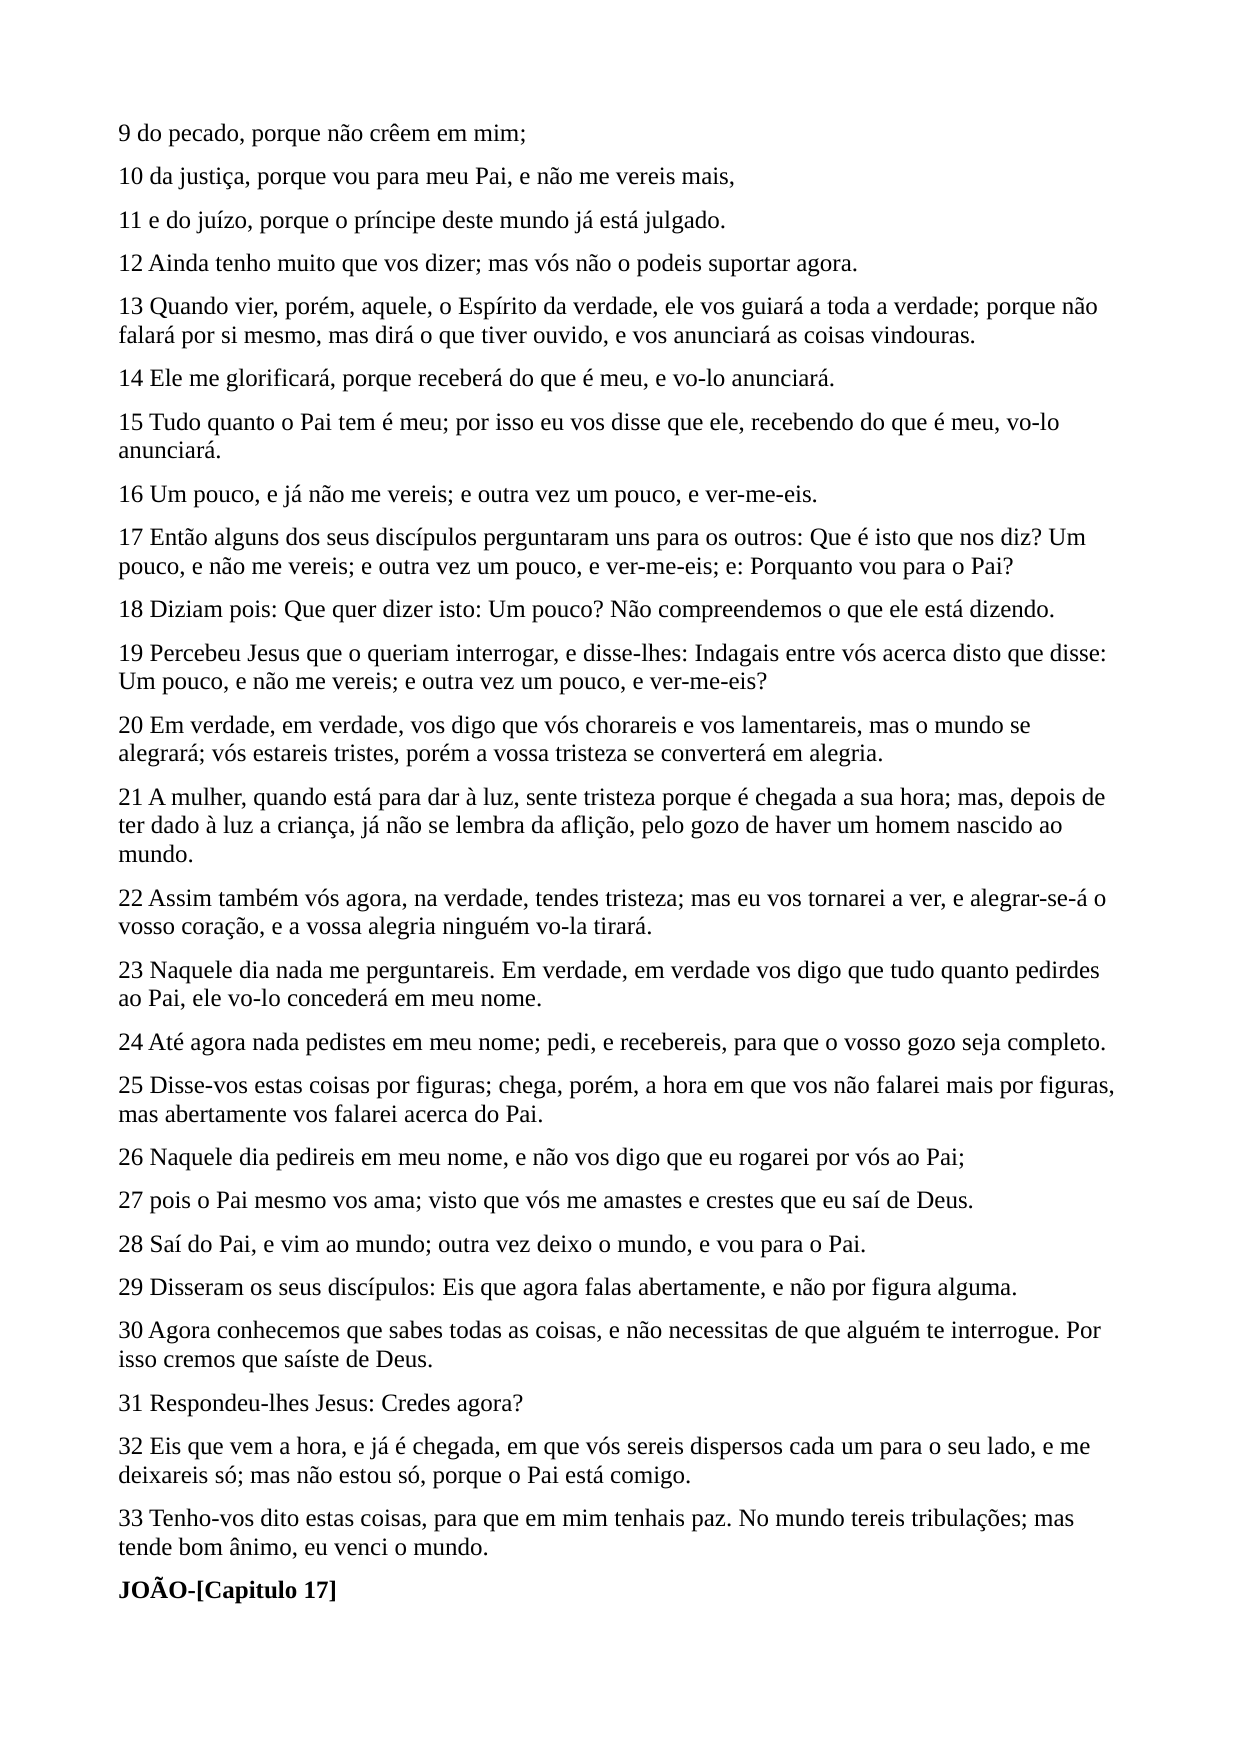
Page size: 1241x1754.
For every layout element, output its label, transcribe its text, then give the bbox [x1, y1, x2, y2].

text 32 Eis que vem a hora, e já é chegada, em que vós sereis dispersos cada um para o seu lado, e me deixareis só; mas não estou só, porque o Pai está comigo. [118, 1431, 1122, 1488]
text 15 Tudo quanto o Pai tem é meu; por isso eu vos disse que ele, recebendo do que é meu, vo-lo anunciará. [118, 407, 1122, 464]
text 20 Em verdade, em verdade, vos digo que vós chorareis e vos lamentareis, mas o mundo se alegrará; vós estareis tristes, porém a vossa tristeza se converterá em alegria. [118, 710, 1122, 767]
text 22 Assim também vós agora, na verdade, tendes tristeza; mas eu vos tornarei a ver, e alegrar-se-á o vosso coração, e a vossa alegria ninguém vo-la tirará. [118, 883, 1122, 940]
text 33 Tenho-vos dito estas coisas, para que em mim tenhais paz. No mundo tereis tribulações; mas tende bom ânimo, eu venci o mundo. [118, 1503, 1122, 1561]
text 14 Ele me glorificará, porque receberá do que é meu, e vo-lo anunciará. [118, 363, 1122, 392]
text 9 do pecado, porque não crêem em mim; [118, 118, 1122, 147]
text 26 Naquele dia pedireis em meu nome, e não vos digo que eu rogarei por vós ao Pai; [118, 1142, 1122, 1171]
text 11 e do juízo, porque o príncipe deste mundo já está julgado. [118, 205, 1122, 233]
text 27 pois o Pai mesmo vos ama; visto que vós me amastes e crestes que eu saí de Deus. [118, 1186, 1122, 1214]
text 31 Respondeu-lhes Jesus: Credes agora? [118, 1388, 1122, 1416]
text 17 Então alguns dos seus discípulos perguntaram uns para os outros: Que é isto que nos diz? Um pouco, e não me vereis; e outra vez um pouco, e ver-me-eis; e: Porquanto vou para o Pai? [118, 522, 1122, 580]
text 18 Diziam pois: Que quer dizer isto: Um pouco? Não compreendemos o que ele está dizendo. [118, 594, 1122, 623]
text 19 Percebeu Jesus que o queriam interrogar, e disse-lhes: Indagais entre vós acerca disto que disse: Um pouco, e não me vereis; e outra vez um pouco, e ver-me-eis? [118, 638, 1122, 695]
text 28 Saí do Pai, e vim ao mundo; outra vez deixo o mundo, e vou para o Pai. [118, 1229, 1122, 1258]
text 24 Até agora nada pedistes em meu nome; pedi, e recebereis, para que o vosso gozo seja completo. [118, 1027, 1122, 1056]
text 10 da justiça, porque vou para meu Pai, e não me vereis mais, [118, 161, 1122, 190]
text 23 Naquele dia nada me perguntareis. Em verdade, em verdade vos digo que tudo quanto pedirdes ao Pai, ele vo-lo concederá em meu nome. [118, 955, 1122, 1012]
text 12 Ainda tenho muito que vos dizer; mas vós não o podeis suportar agora. [118, 248, 1122, 277]
text JOÃO-[Capitulo 17] [118, 1575, 1122, 1604]
text 13 Quando vier, porém, aquele, o Espírito da verdade, ele vos guiará a toda a verdade; porque não falará por si mesmo, mas dirá o que tiver ouvido, e vos anunciará as coisas vindouras. [118, 291, 1122, 349]
text 29 Disseram os seus discípulos: Eis que agora falas abertamente, e não por figura alguma. [118, 1272, 1122, 1301]
text 16 Um pouco, e já não me vereis; e outra vez um pouco, e ver-me-eis. [118, 479, 1122, 508]
text 21 A mulher, quando está para dar à luz, sente tristeza porque é chegada a sua hora; mas, depois de ter dado à luz a criança, já não se lembra da aflição, pelo gozo de haver um homem nascido ao mundo. [118, 782, 1122, 868]
text 25 Disse-vos estas coisas por figuras; chega, porém, a hora em que vos não falarei mais por figuras, mas abertamente vos falarei acerca do Pai. [118, 1070, 1122, 1128]
text 30 Agora conhecemos que sabes todas as coisas, e não necessitas de que alguém te interrogue. Por isso cremos que saíste de Deus. [118, 1316, 1122, 1373]
